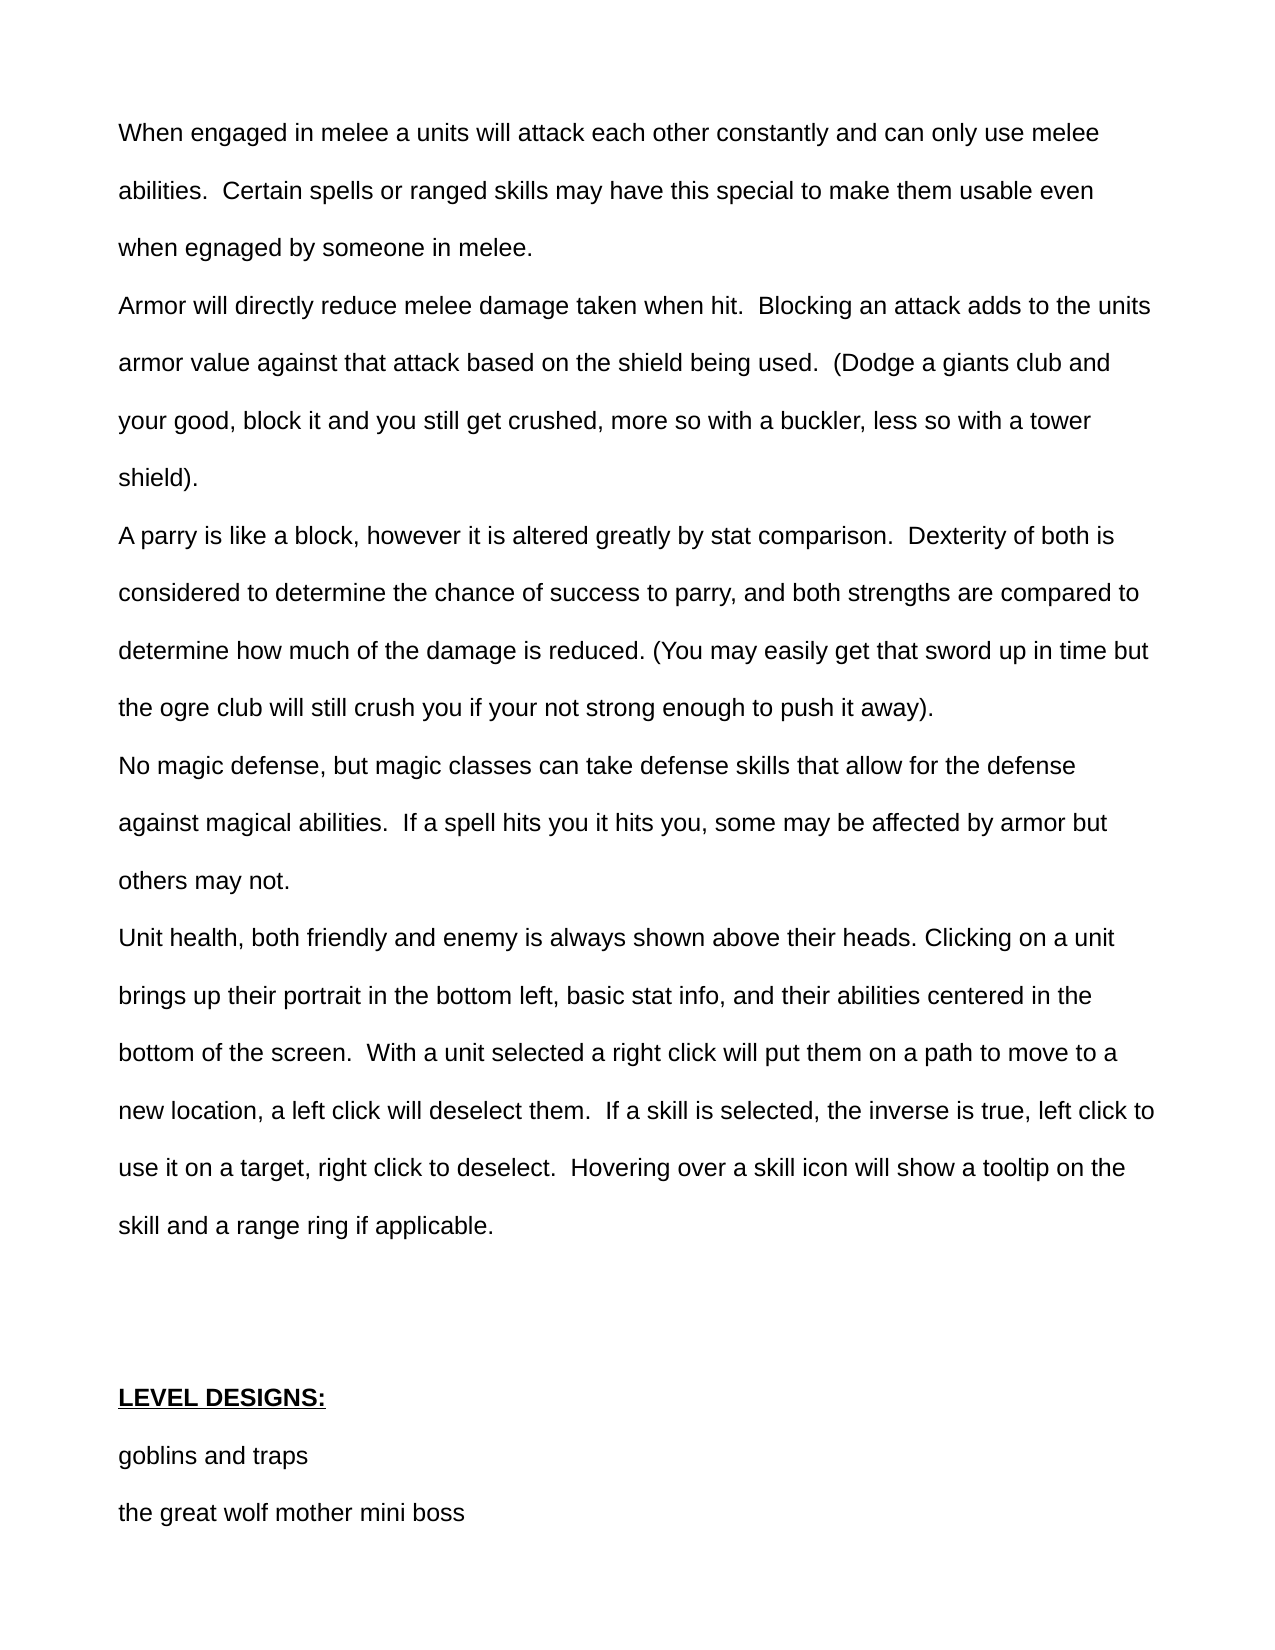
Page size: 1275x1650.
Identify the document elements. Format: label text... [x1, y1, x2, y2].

text No magic defense, but magic classes can take defense skills that allow for the defense against magical abilities. If a spell hits you it hits you, some may be affected by armor but others may not. [118, 751, 1157, 894]
text A parry is like a block, however it is altered greatly by stat comparison. Dexterity of both is considered to determine the chance of success to parry, and both strengths are compared to determine how much of the damage is reduced. (You may easily get that sword up in time but the ogre club will still crush you if your not strong enough to push it away). [118, 521, 1157, 722]
text Unit health, both friendly and enemy is always shown above their heads. Clicking on a unit brings up their portrait in the bottom left, basic stat info, and their abilities centered in the bottom of the screen. With a unit selected a right click will put them on a path to move to a new location, a left click will deselect them. If a skill is selected, the inverse is true, left click to use it on a target, right click to deselect. Hovering over a skill icon will show a tooltip on the skill and a range ring if applicable. [118, 923, 1157, 1239]
text the great wolf mother mini boss [118, 1498, 1157, 1527]
text Armor will directly reduce melee damage taken when hit. Blocking an attack adds to the units armor value against that attack based on the shield being used. (Dodge a giants club and your good, block it and you still get crushed, more so with a buckler, less so with a tower shield). [118, 291, 1157, 492]
text When engaged in melee a units will attack each other constantly and can only use melee abilities. Certain spells or ranged skills may have this special to make them usable even when egnaged by someone in melee. [118, 118, 1157, 262]
text goblins and traps [118, 1441, 1157, 1469]
text LEVEL DESIGNS: [118, 1383, 1157, 1412]
